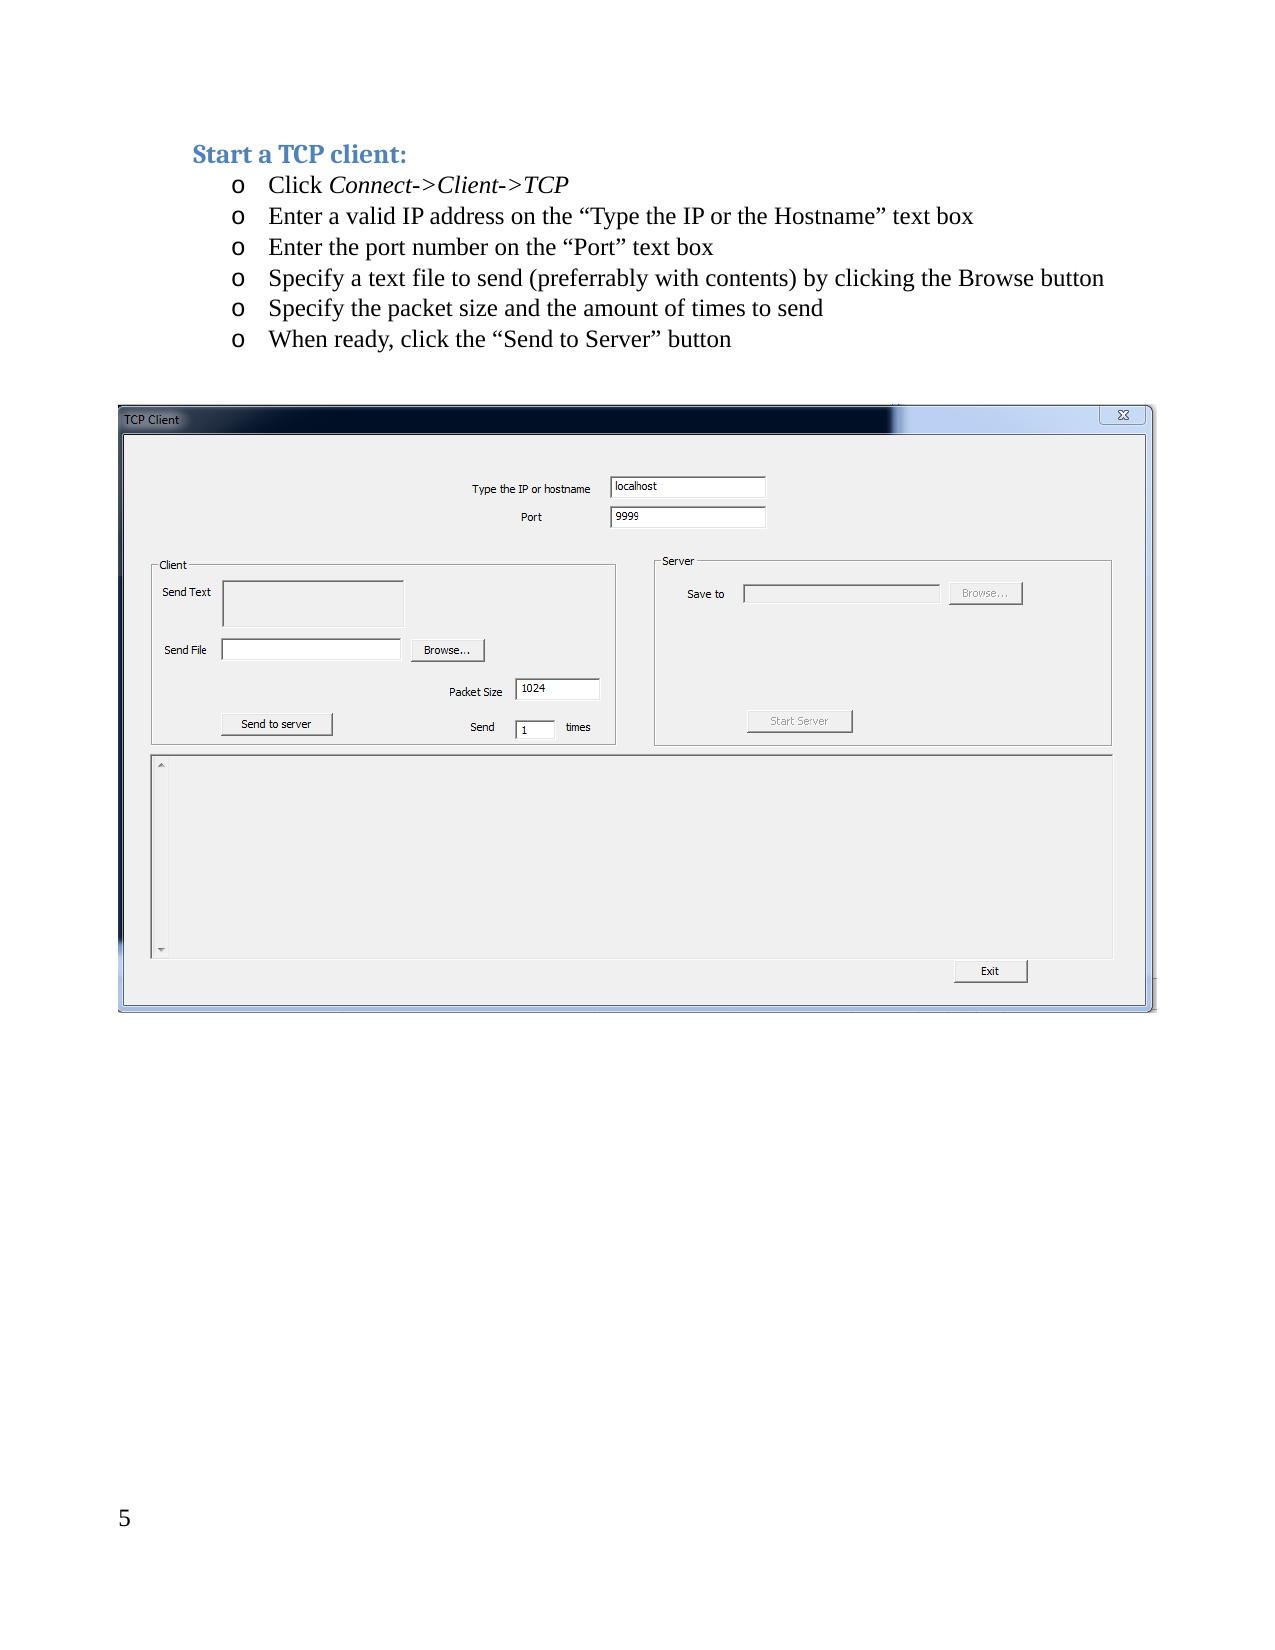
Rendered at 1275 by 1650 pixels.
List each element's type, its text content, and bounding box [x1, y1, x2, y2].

subtitle Start a TCP client: [156, 139, 1157, 170]
list When ready, click the “Send to Server” button [231, 324, 1157, 355]
list Click Connect->Client->TCP [231, 170, 1157, 201]
picture [118, 404, 1157, 1013]
list Specify a text file to send (preferrably with contents) by clicking the Browse button [231, 263, 1157, 293]
list Specify the packet size and the amount of times to send [231, 293, 1157, 324]
list Enter the port number on the “Port” text box [231, 232, 1157, 263]
list Enter a valid IP address on the “Type the IP or the Hostname” text box [231, 201, 1157, 232]
